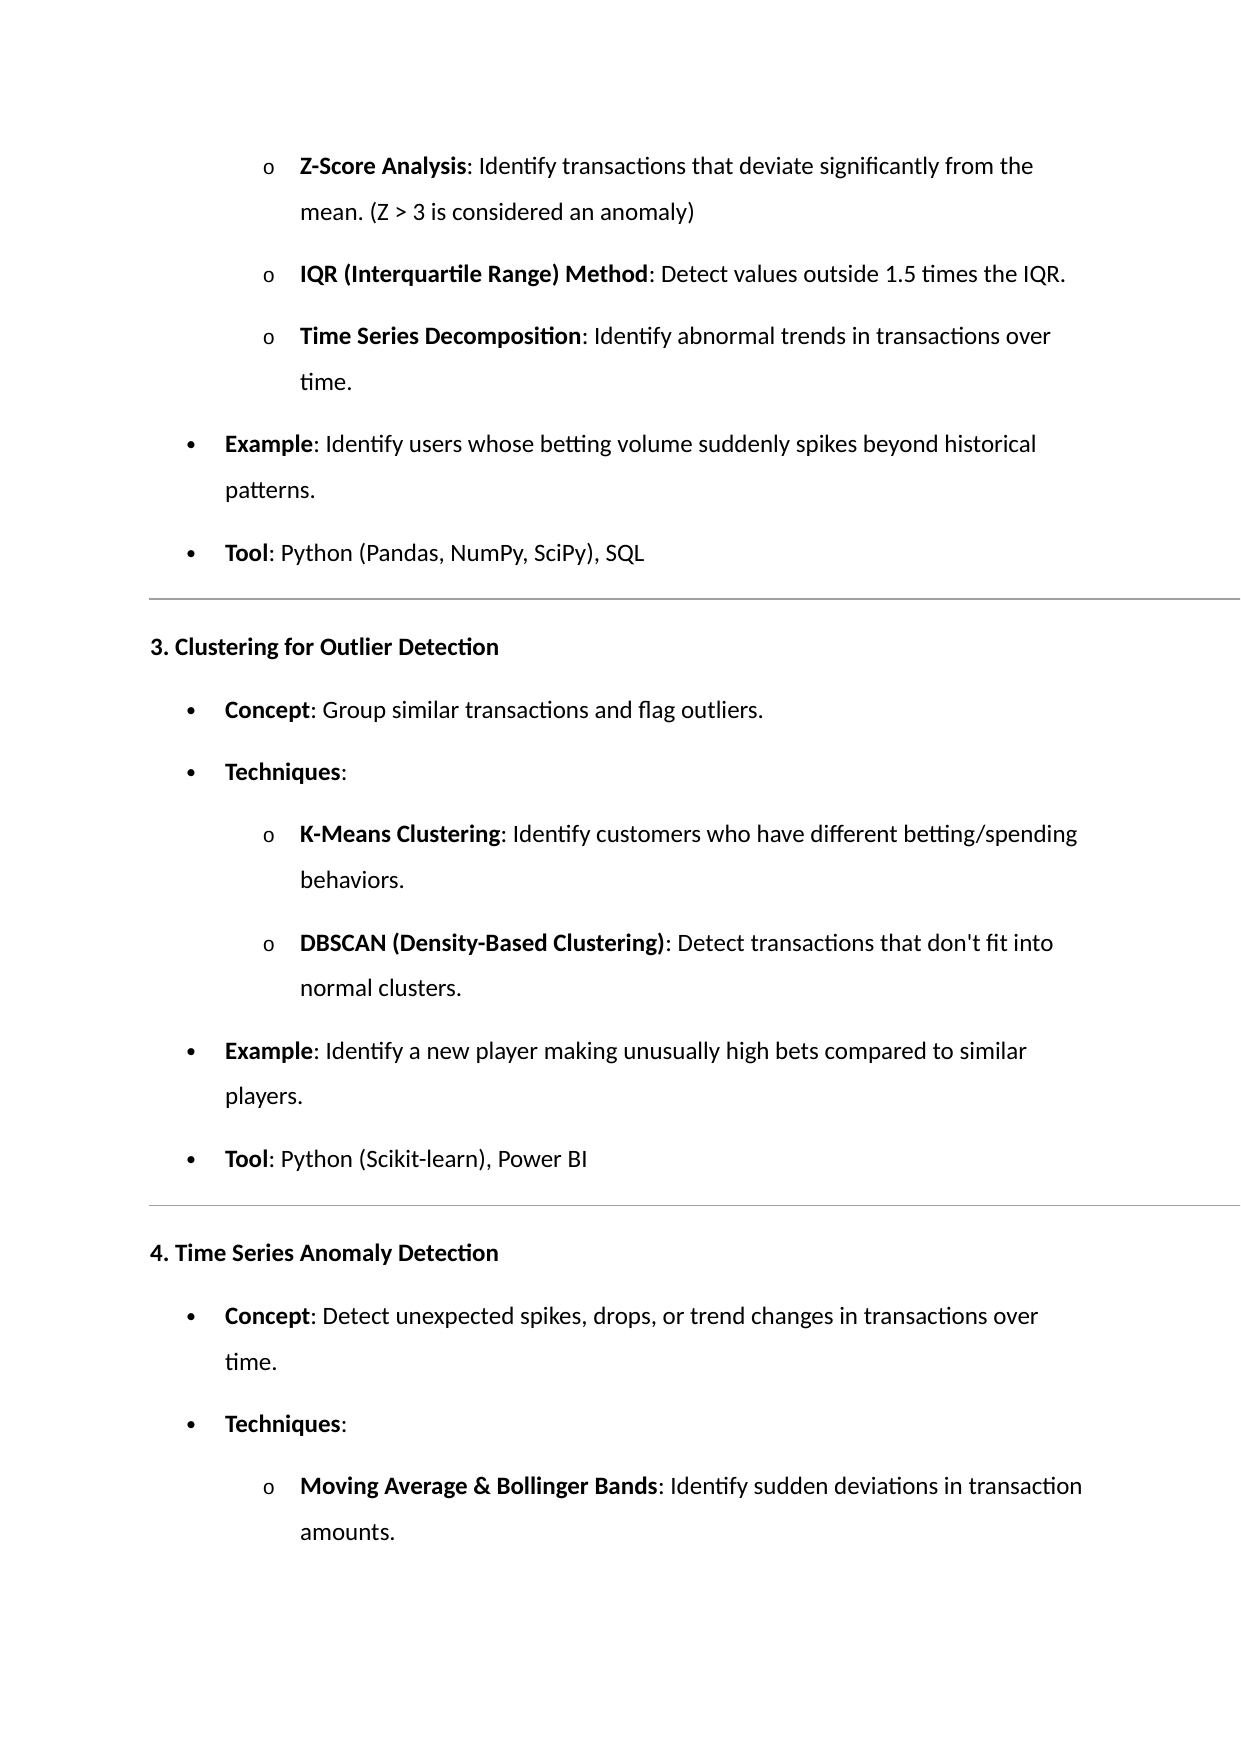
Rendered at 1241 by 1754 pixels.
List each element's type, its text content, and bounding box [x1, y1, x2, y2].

list Concept: Detect unexpected spikes, drops, or trend changes in transactions over time. [187, 1300, 1090, 1376]
list K-Means Clustering: Identify customers who have different betting/spending behaviors. [262, 818, 1090, 895]
list Tool: Python (Scikit-learn), Power BI [187, 1143, 1090, 1173]
list Moving Average & Bollinger Bands: Identify sudden deviations in transaction amounts. [262, 1470, 1090, 1547]
text 3. Clustering for Outlier Detection [150, 631, 1090, 662]
list Time Series Decomposition: Identify abnormal trends in transactions over time. [262, 321, 1090, 397]
list Example: Identify a new player making unusually high bets compared to similar players. [187, 1035, 1090, 1111]
list IQR (Interquartile Range) Method: Detect values outside 1.5 times the IQR. [262, 258, 1090, 289]
list Techniques: [187, 1408, 1090, 1438]
list Z-Score Analysis: Identify transactions that deviate significantly from the mean. (Z > 3 is considered an anomaly) [262, 150, 1090, 226]
list DBSCAN (Density-Based Clustering): Detect transactions that don't fit into normal clusters. [262, 927, 1090, 1003]
list Example: Identify users whose betting volume suddenly spikes beyond historical patterns. [187, 429, 1090, 505]
list Techniques: [187, 756, 1090, 787]
list Tool: Python (Pandas, NumPy, SciPy), SQL [187, 537, 1090, 567]
list Concept: Group similar transactions and flag outliers. [187, 694, 1090, 724]
text 4. Time Series Anomaly Detection [150, 1237, 1090, 1268]
